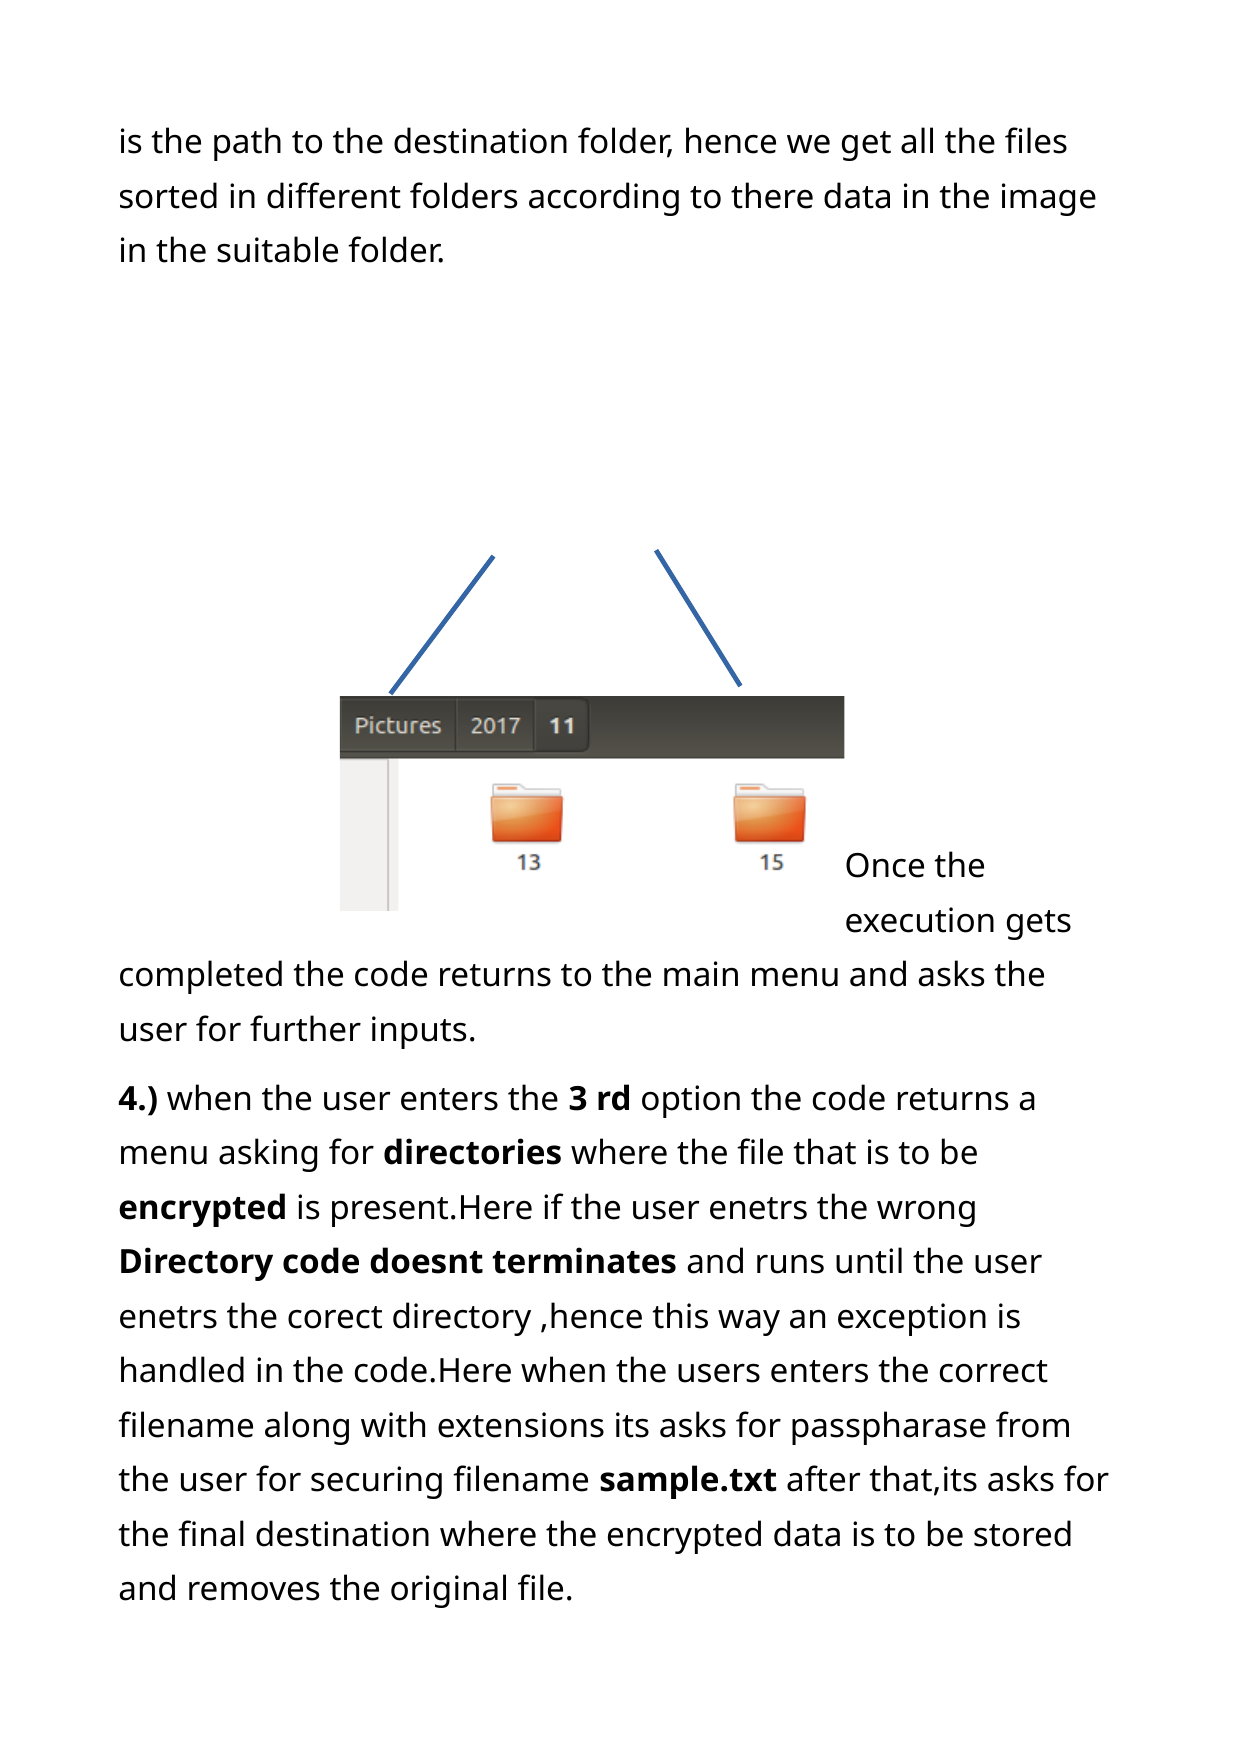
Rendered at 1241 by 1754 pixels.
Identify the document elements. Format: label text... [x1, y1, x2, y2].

picture [339, 696, 845, 911]
text is the path to the destination folder, hence we get all the files sorted in different folders according to there data in the image in the suitable folder. [118, 118, 1122, 334]
text 4.) when the user enters the 3 rd option the code returns a menu asking for directories where the file that is to be encrypted is present.Here if the user enetrs the wrong Directory code doesnt terminates and runs until the user enetrs the corect directory ,hence this way an exception is handled in the code.Here when the users enters the correct filename along with extensions its asks for passpharase from the user for securing filename sample.txt after that,its asks for the final destination where the encrypted data is to be stored and removes the original file. [118, 1074, 1122, 1610]
text Once the execution gets completed the code returns to the main menu and asks the user for further inputs. [118, 842, 1122, 1051]
